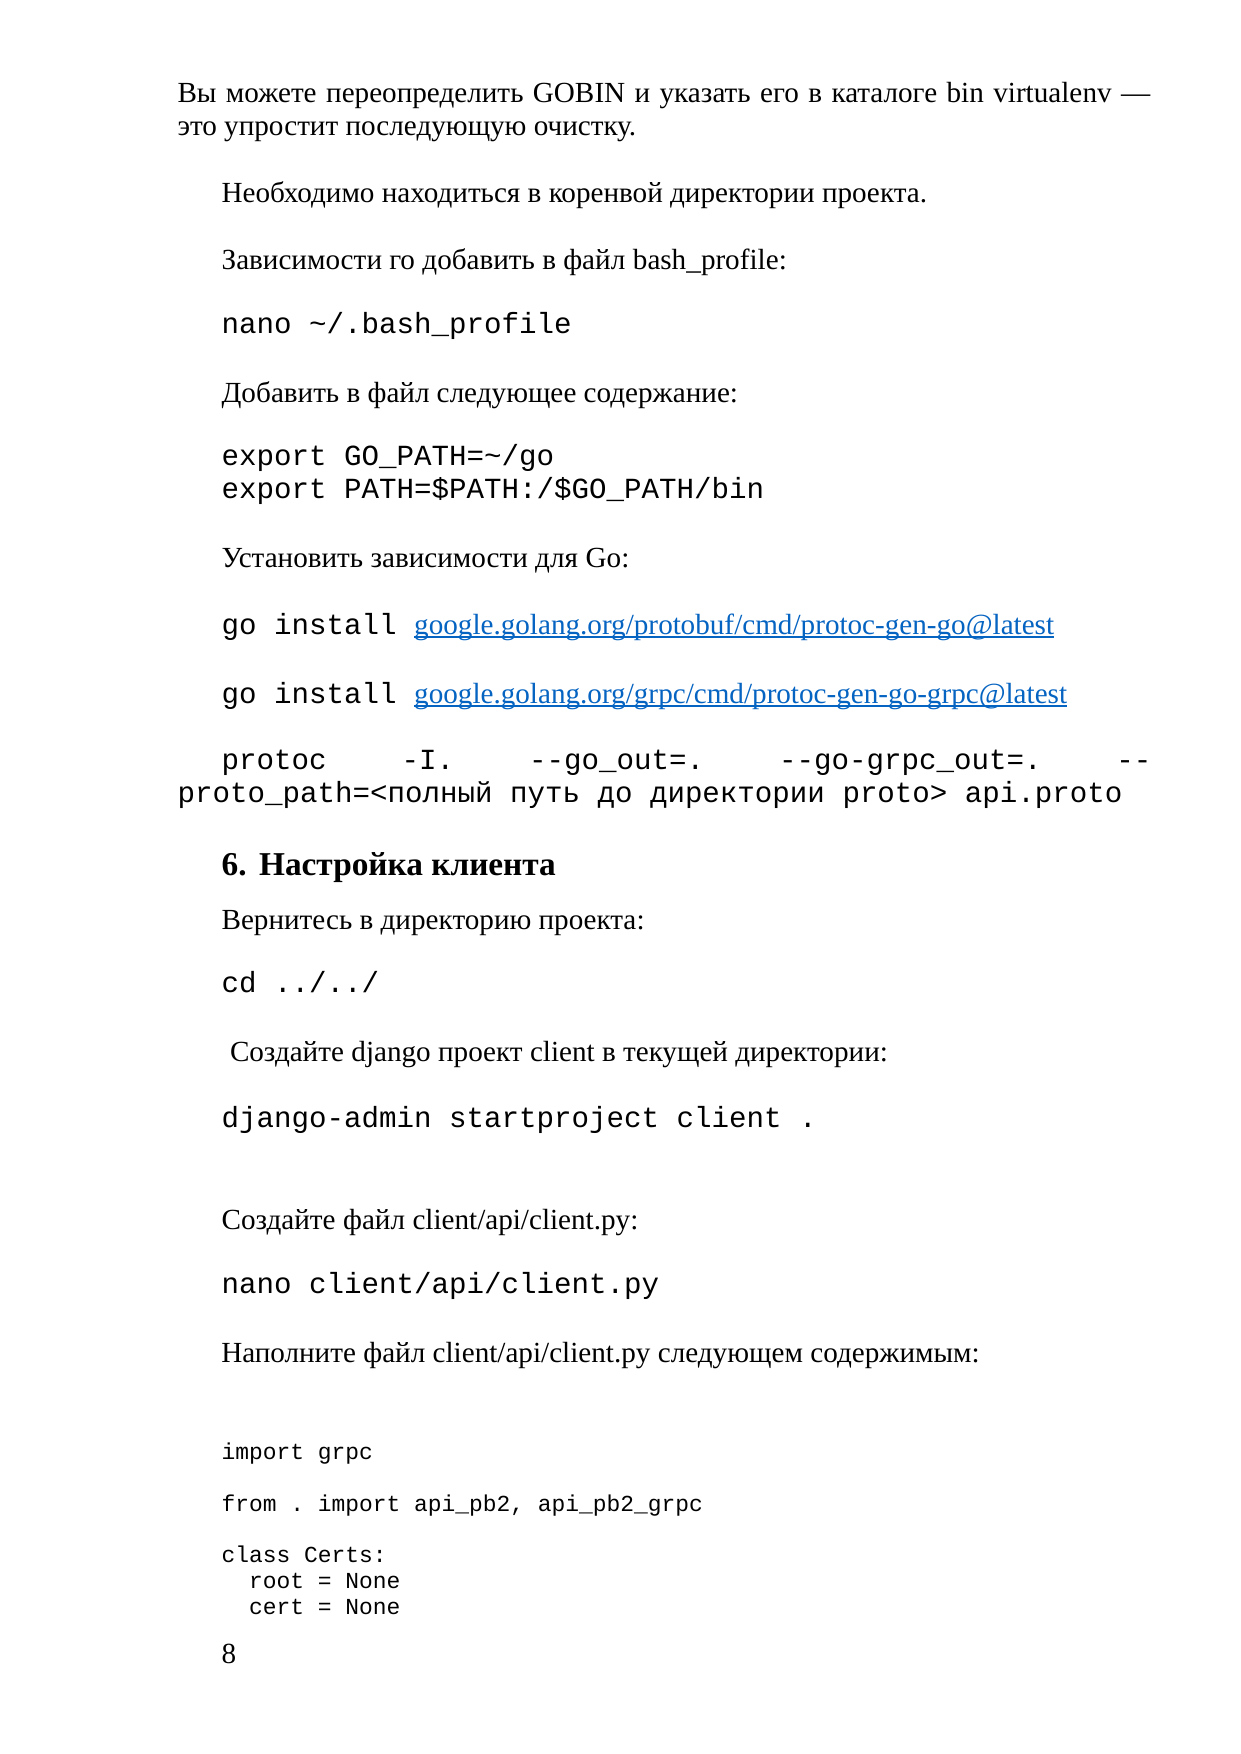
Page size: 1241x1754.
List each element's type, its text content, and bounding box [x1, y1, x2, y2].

text cert = None [177, 1596, 1152, 1622]
text cd ../../ [177, 968, 1152, 1001]
text protoc -I. --go_out=. --go-grpc_out=. --proto_path=<полный путь до директории proto> api.proto [177, 745, 1152, 811]
text export GO_PATH=~/go [177, 441, 1152, 474]
text Наполните файл client/api/client.py следующем содержимым: [177, 1335, 1152, 1369]
text go install google.golang.org/protobuf/cmd/protoc-gen-go@latest [177, 607, 1152, 643]
text Установить зависимости для Go: [177, 540, 1152, 574]
text root = None [177, 1570, 1152, 1596]
text nano client/api/client.py [177, 1269, 1152, 1302]
text Вернитесь в директорию проекта: [177, 902, 1152, 935]
text Создайте файл client/api/client.py: [177, 1202, 1152, 1236]
text class Certs: [177, 1544, 1152, 1570]
text django-admin startproject client . [177, 1103, 1152, 1136]
text nano ~/.bash_profile [177, 309, 1152, 342]
text Создайте django проект client в текущей директории: [177, 1034, 1152, 1070]
text go install google.golang.org/grpc/cmd/protoc-gen-go-grpc@latest [177, 676, 1152, 712]
text Зависимости го добавить в файл bash_profile: [177, 242, 1152, 276]
text Необходимо находиться в коренвой директории проекта. [177, 176, 1152, 209]
text Вы можете переопределить GOBIN и указать его в каталоге bin virtualenv — это упростит последующую очистку. [177, 75, 1152, 142]
list Настройка клиента [221, 844, 1152, 882]
text import grpc [177, 1440, 1152, 1466]
text export PATH=$PATH:/$GO_PATH/bin [177, 474, 1152, 507]
text from . import api_pb2, api_pb2_grpc [177, 1492, 1152, 1518]
text Добавить в файл следующее содержание: [177, 375, 1152, 408]
